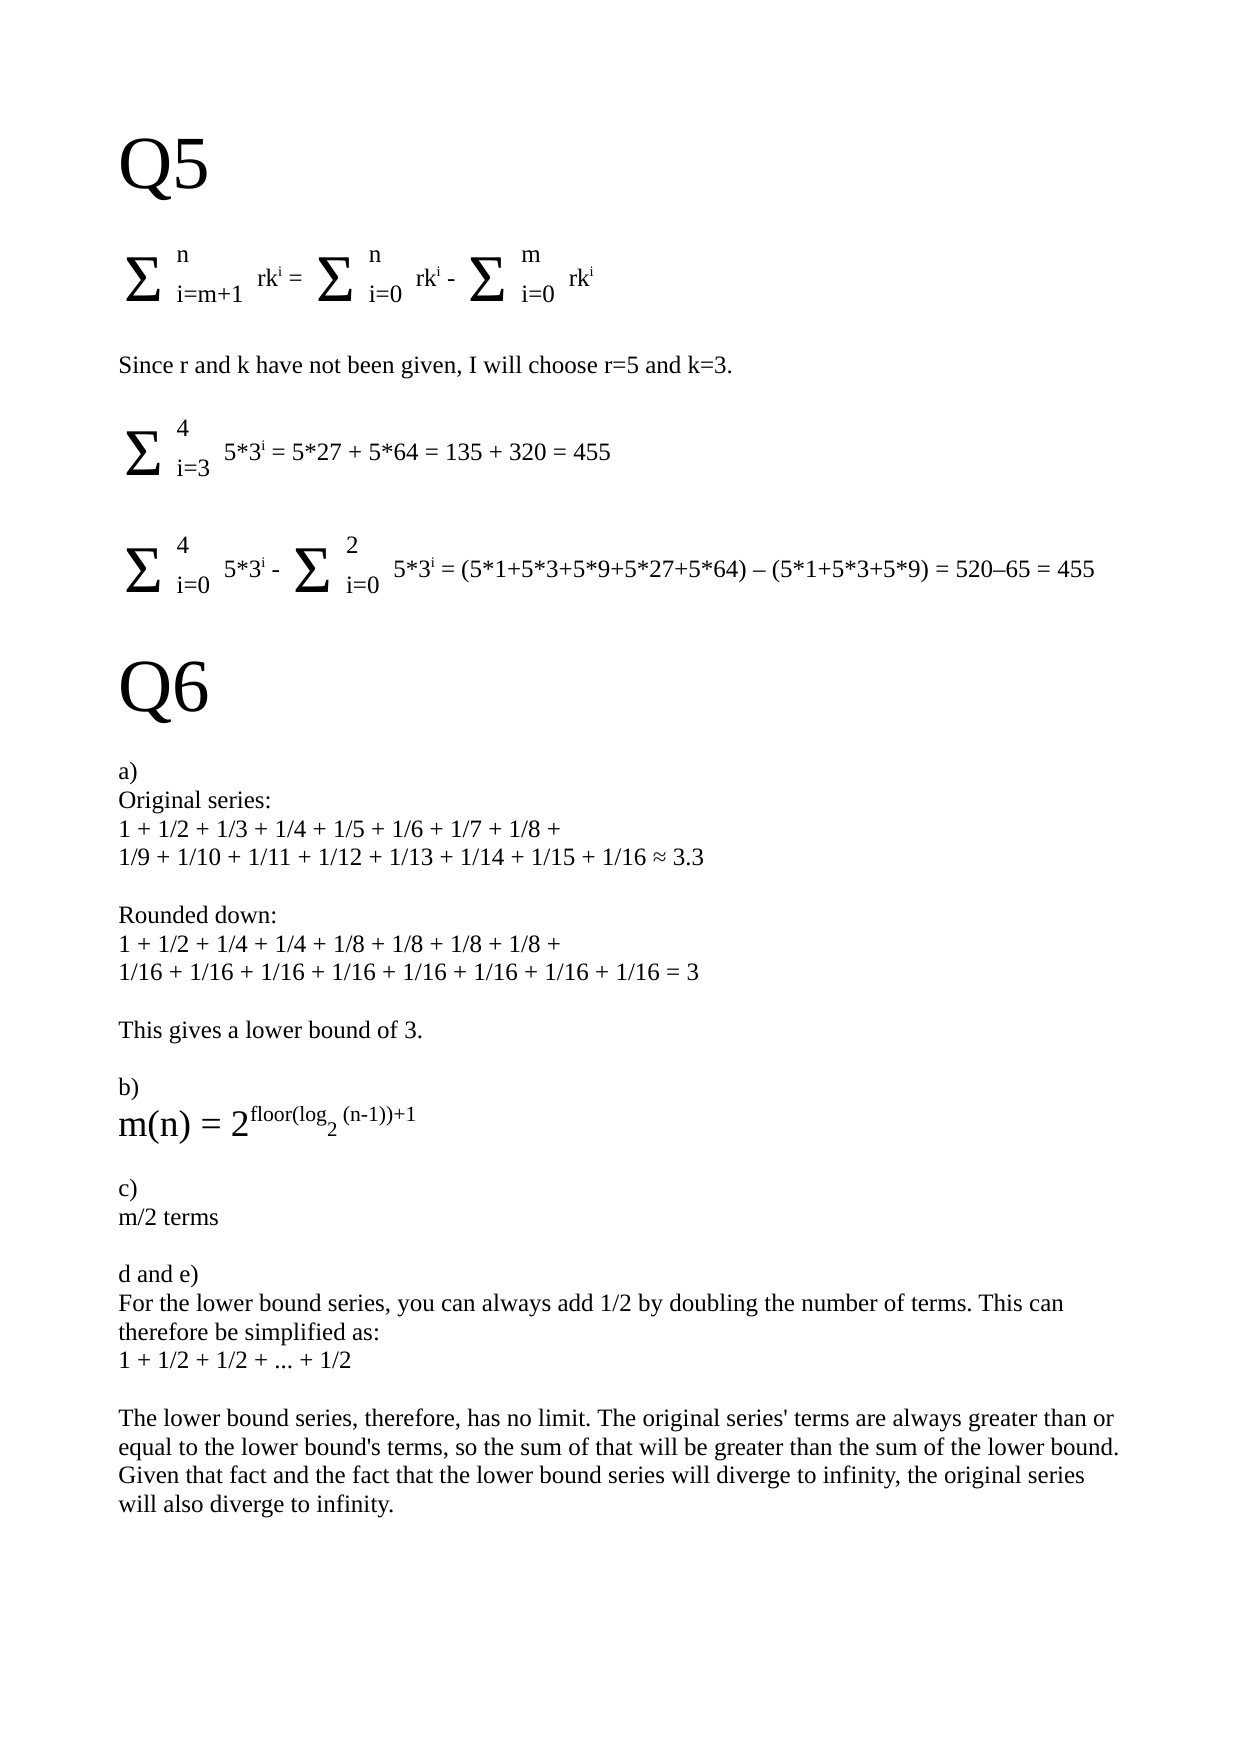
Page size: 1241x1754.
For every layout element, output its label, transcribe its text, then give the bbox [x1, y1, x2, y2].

text The lower bound series, therefore, has no limit. The original series' terms are always greater than or equal to the lower bound's terms, so the sum of that will be greater than the sum of the lower bound. Given that fact and the fact that the lower bound series will diverge to infinity, the original series will also diverge to infinity. [118, 1403, 1122, 1518]
table_header Σ [118, 233, 171, 321]
table_header Σ [118, 408, 171, 496]
text Rounded down: [118, 900, 1122, 929]
table_header n [171, 233, 251, 273]
table_header n [363, 233, 410, 273]
text Q6 [118, 641, 1122, 727]
table_header Σ [310, 233, 363, 321]
text 1 + 1/2 + 1/4 + 1/4 + 1/8 + 1/8 + 1/8 + 1/8 + [118, 929, 1122, 957]
text m(n) = 2floor(log2 (n-1))+1 [118, 1101, 1122, 1144]
table_header Σ [288, 524, 340, 612]
text 1/9 + 1/10 + 1/11 + 1/12 + 1/13 + 1/14 + 1/15 + 1/16 ≈ 3.3 [118, 842, 1122, 871]
table_header 4 [171, 524, 218, 564]
text This gives a lower bound of 3. [118, 1015, 1122, 1044]
table_cell i=0 [516, 273, 563, 321]
table_cell i=3 [171, 448, 218, 496]
text 1 + 1/2 + 1/3 + 1/4 + 1/5 + 1/6 + 1/7 + 1/8 + [118, 814, 1122, 842]
table_header Σ [463, 233, 516, 321]
table_header 2 [340, 524, 387, 564]
text 1 + 1/2 + 1/2 + ... + 1/2 [118, 1346, 1122, 1374]
text For the lower bound series, you can always add 1/2 by doubling the number of terms. This can therefore be simplified as: [118, 1288, 1122, 1346]
table_header 5*3i - [218, 524, 288, 612]
text a) [118, 756, 1122, 785]
table_cell i=m+1 [171, 273, 251, 321]
table_cell i=0 [363, 273, 410, 321]
text Since r and k have not been given, I will choose r=5 and k=3. [118, 350, 1122, 379]
table_header rki - [410, 233, 463, 321]
text m/2 terms [118, 1202, 1122, 1231]
text b) [118, 1072, 1122, 1101]
text d and e) [118, 1259, 1122, 1288]
table_header Σ [118, 524, 171, 612]
table_header rki [563, 233, 601, 321]
text Original series: [118, 785, 1122, 814]
table_header 4 [171, 408, 218, 448]
text c) [118, 1173, 1122, 1202]
table_header 5*3i = 5*27 + 5*64 = 135 + 320 = 455 [218, 408, 621, 496]
table_cell i=0 [340, 565, 387, 612]
table_header 5*3i = (5*1+5*3+5*9+5*27+5*64) – (5*1+5*3+5*9) = 520–65 = 455 [387, 524, 1106, 612]
text Q5 [118, 118, 1122, 204]
table_cell i=0 [171, 565, 218, 612]
text 1/16 + 1/16 + 1/16 + 1/16 + 1/16 + 1/16 + 1/16 + 1/16 = 3 [118, 957, 1122, 986]
table_header m [516, 233, 563, 273]
table_header rki = [251, 233, 310, 321]
